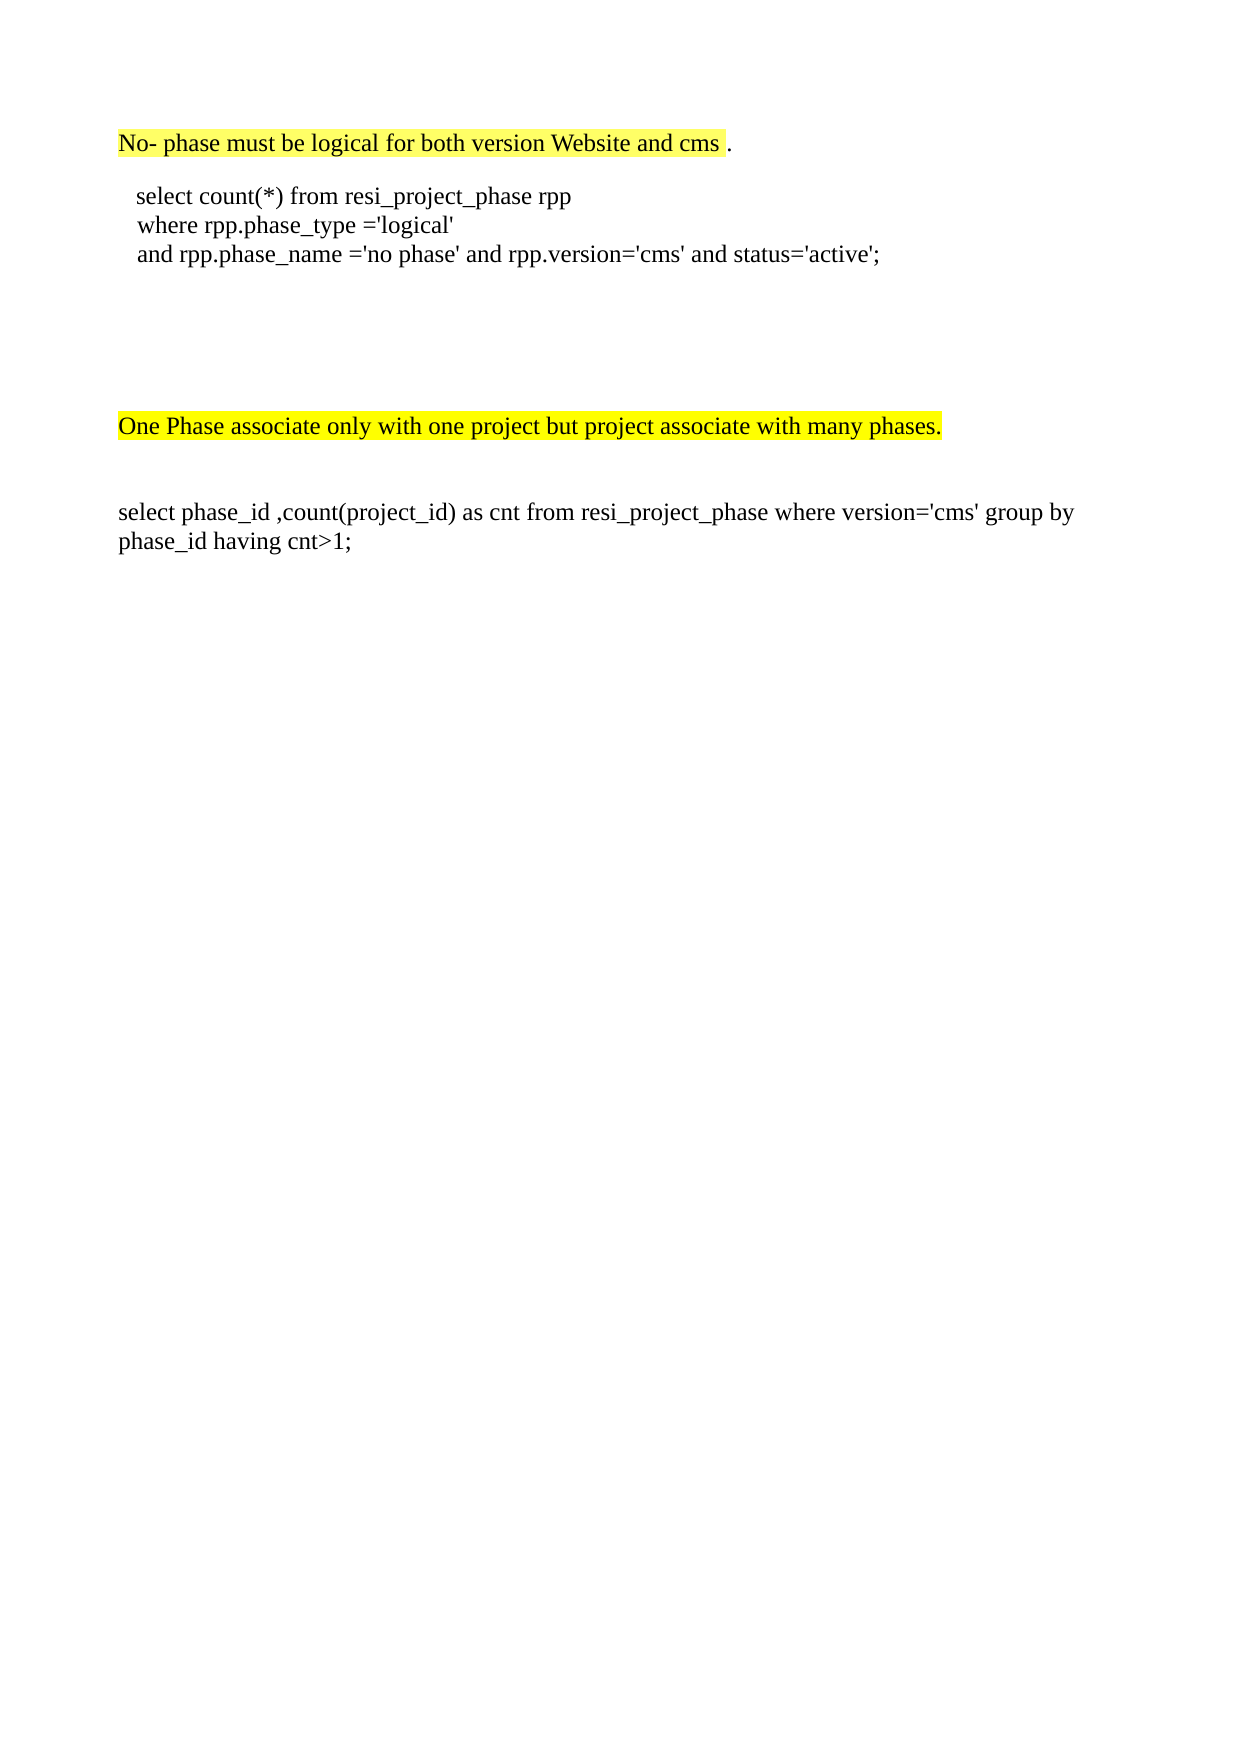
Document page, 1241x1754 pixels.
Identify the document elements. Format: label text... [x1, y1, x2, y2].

text No- phase must be logical for both version Website and cms . [118, 128, 1122, 157]
text select phase_id ,count(project_id) as cnt from resi_project_phase where version='cms' group by phase_id having cnt>1; [118, 497, 1122, 555]
text One Phase associate only with one project but project associate with many phases. [118, 411, 1122, 440]
text select count(*) from resi_project_phase rpp [118, 181, 1122, 210]
text and rpp.phase_name ='no phase' and rpp.version='cms' and status='active'; [118, 239, 1122, 267]
text where rpp.phase_type ='logical' [118, 210, 1122, 239]
